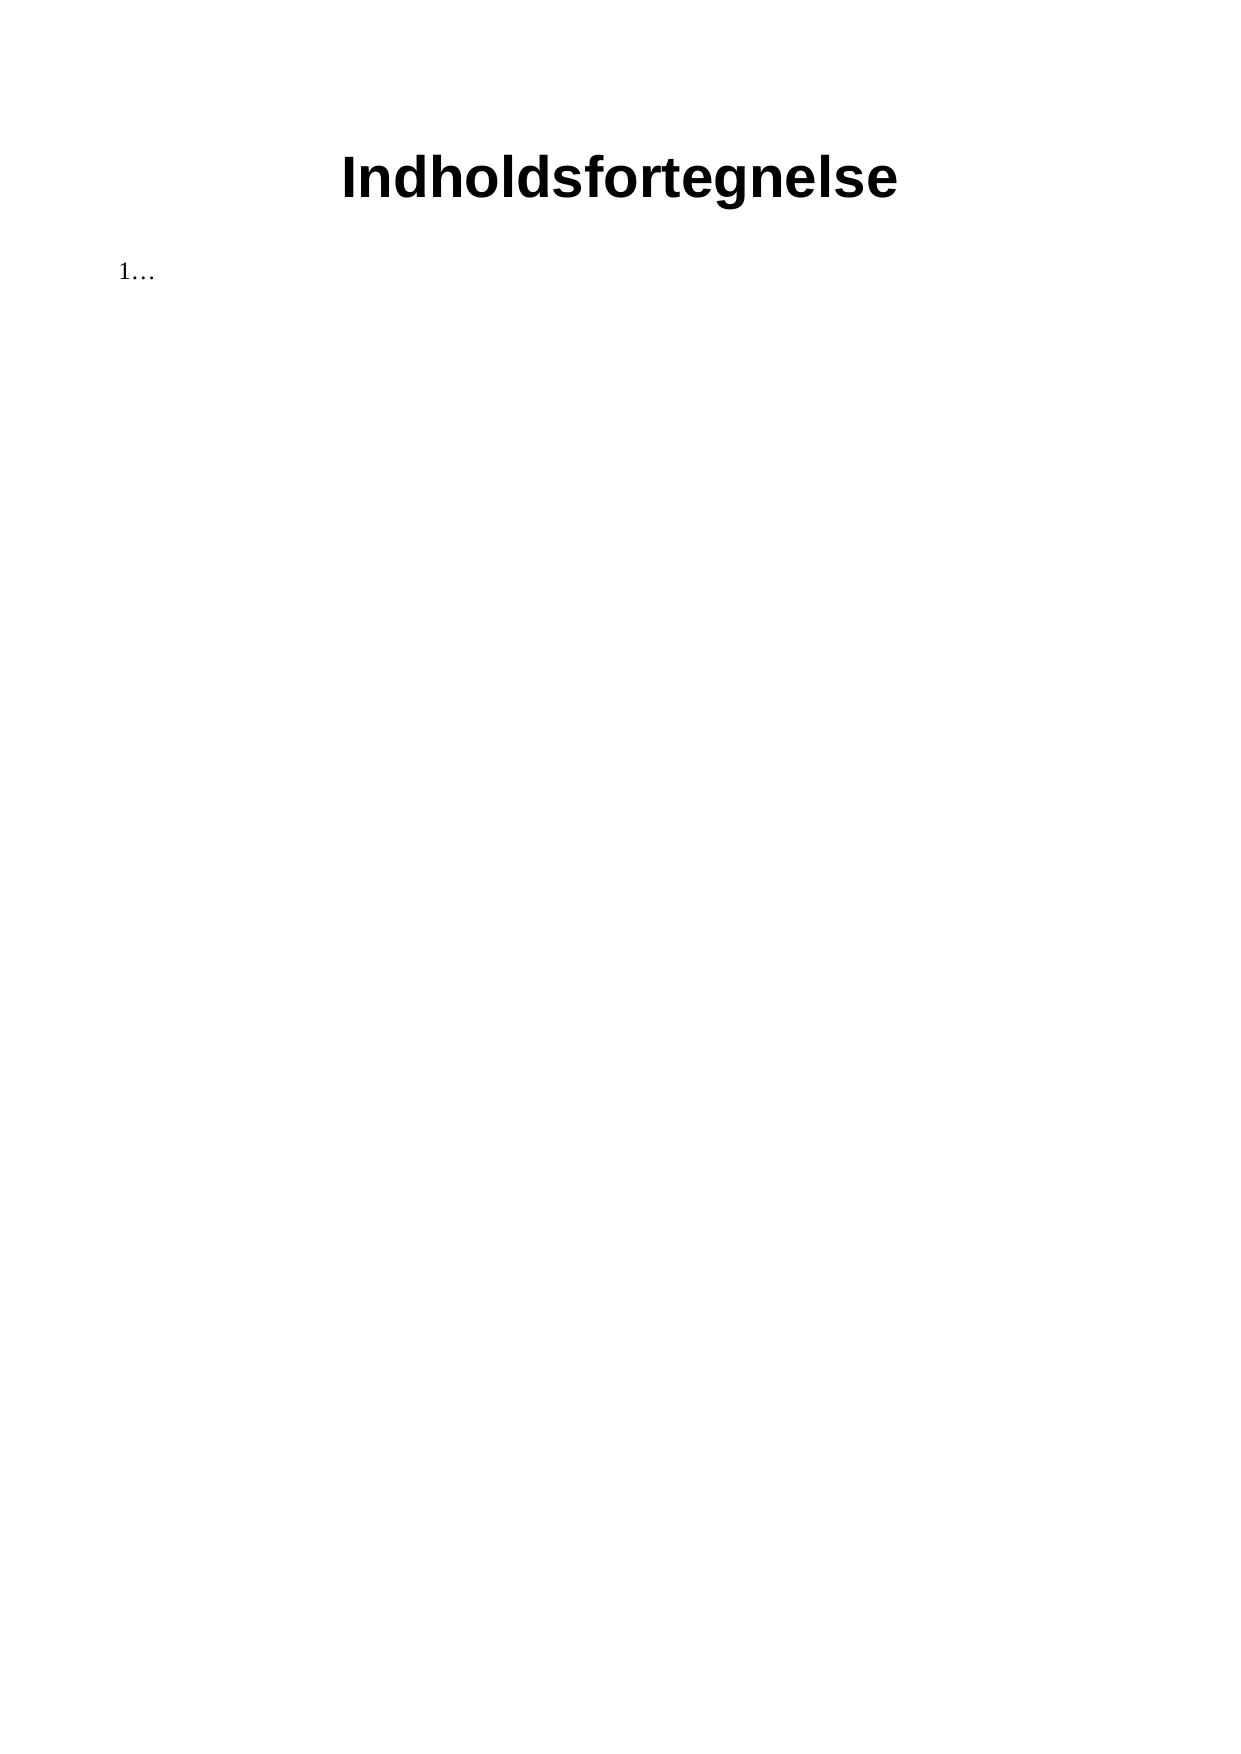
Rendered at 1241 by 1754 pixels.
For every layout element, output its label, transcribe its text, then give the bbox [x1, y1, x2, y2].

title Indholdsfortegnelse [118, 143, 1122, 210]
text 1… [118, 256, 1122, 284]
